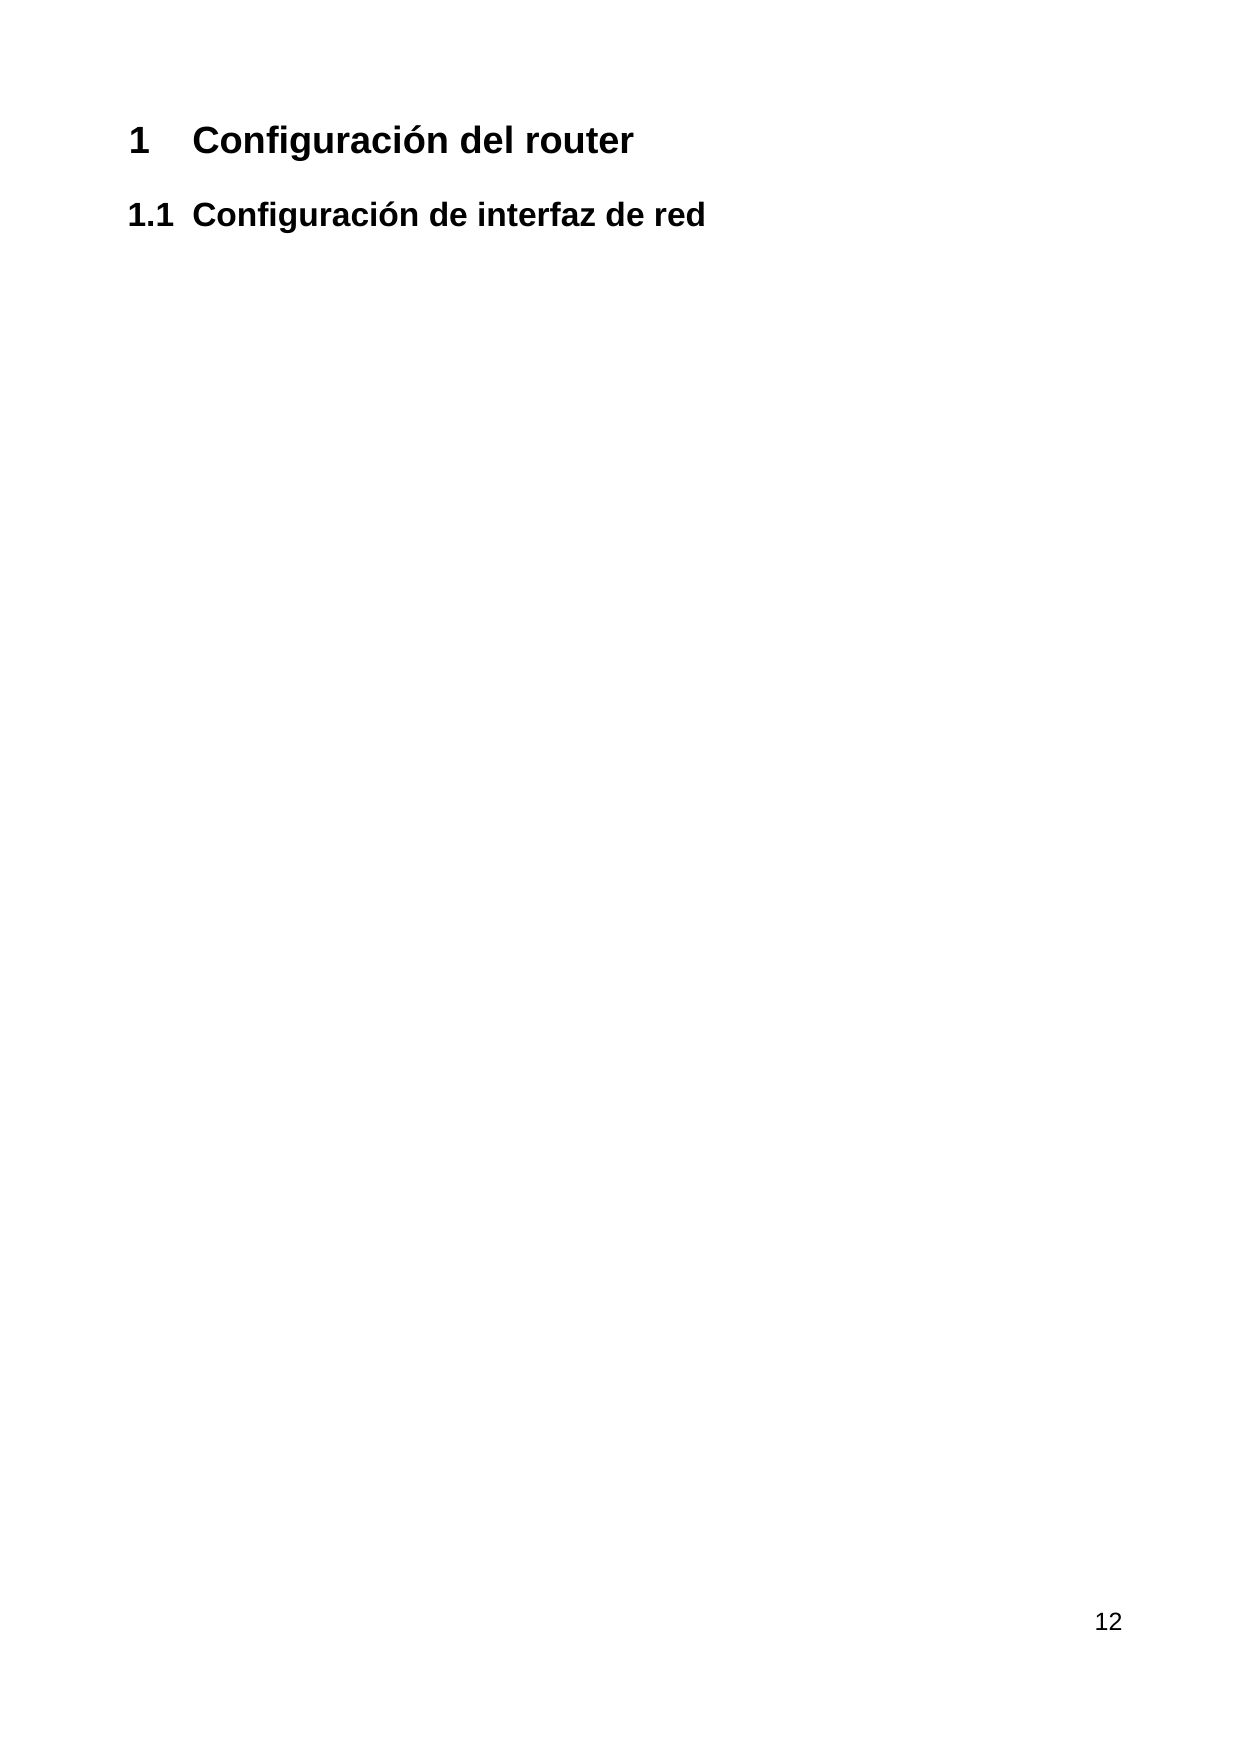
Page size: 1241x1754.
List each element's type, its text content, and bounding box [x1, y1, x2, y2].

subtitle Configuración del router [118, 118, 1122, 162]
subtitle Configuración de interfaz de red [118, 195, 1122, 234]
